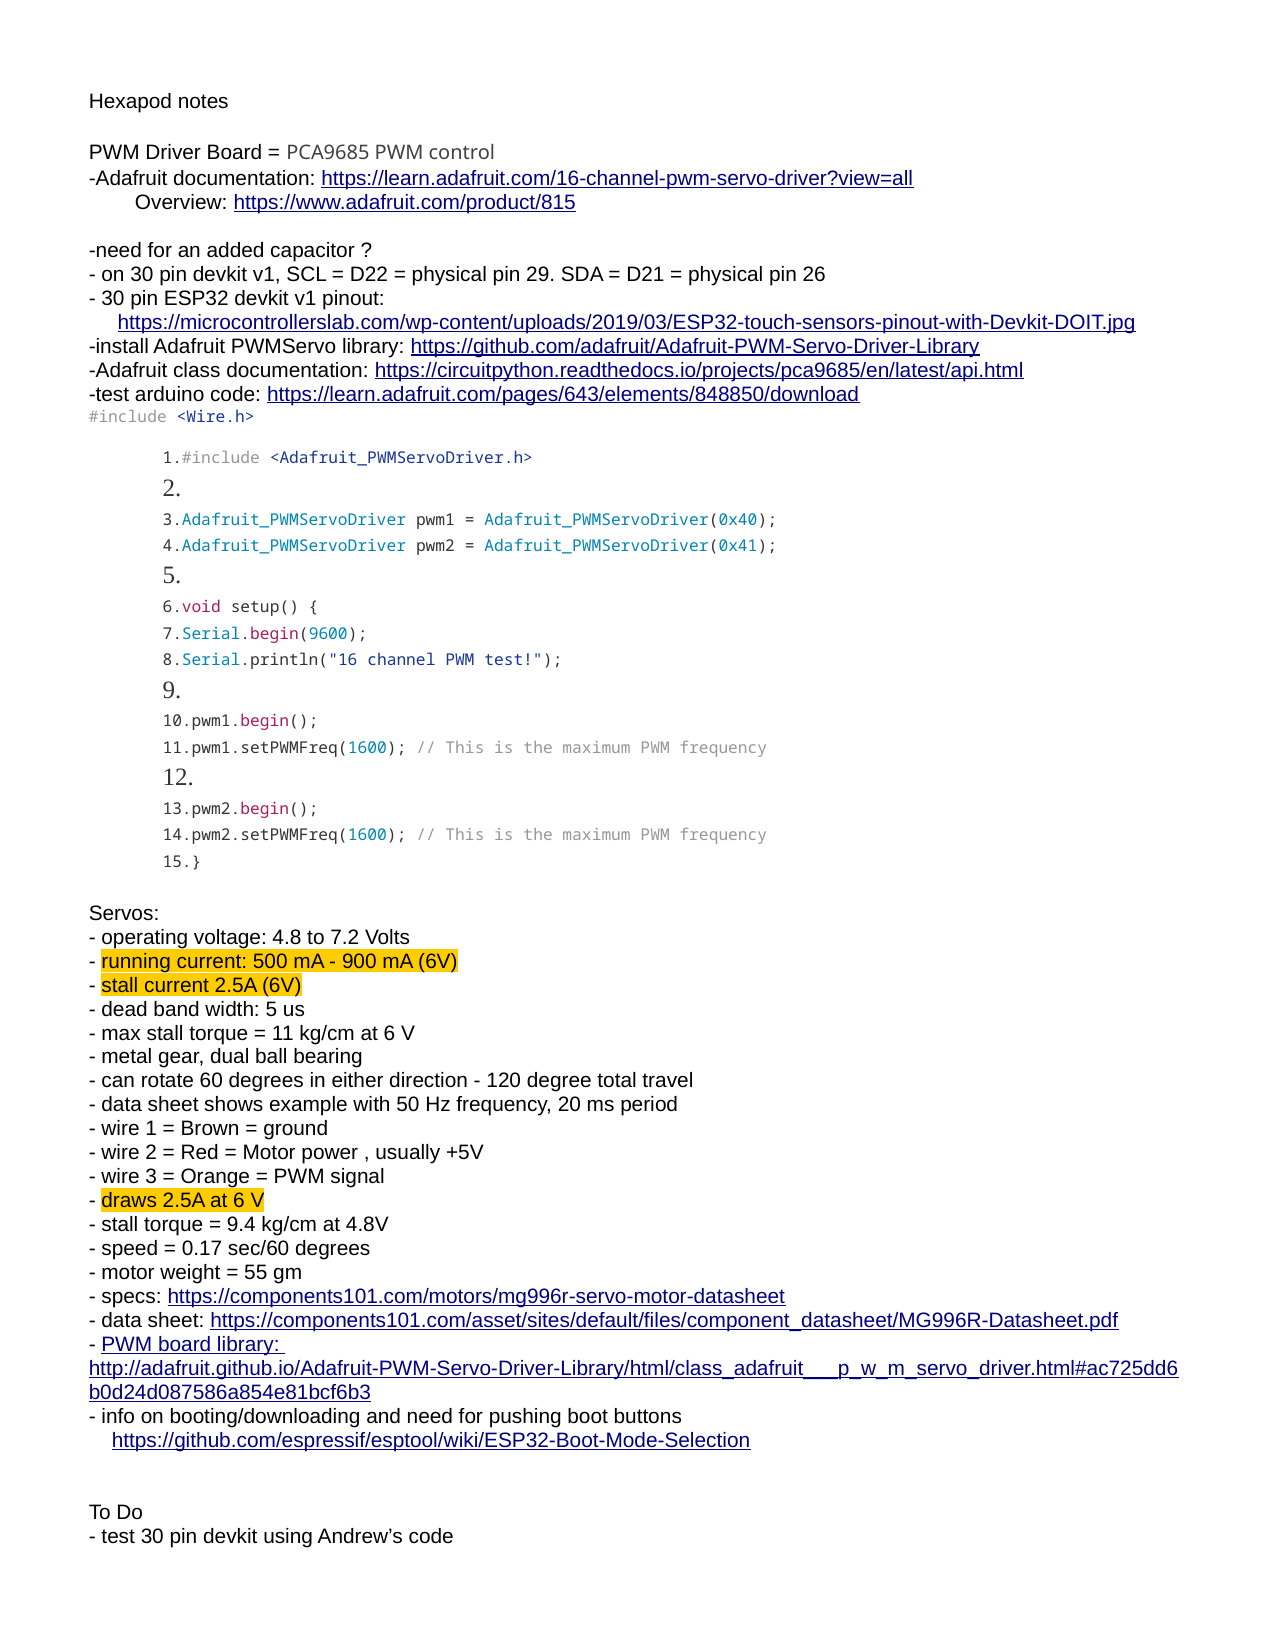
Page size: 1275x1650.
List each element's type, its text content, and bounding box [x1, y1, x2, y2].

text PWM Driver Board = PCA9685 PWM control [88, 136, 1186, 166]
text Overview: https://www.adafruit.com/product/815 [88, 190, 1186, 214]
text - speed = 0.17 sec/60 degrees [88, 1236, 1186, 1260]
text #include <Wire.h> [88, 405, 1186, 427]
text To Do [88, 1499, 1186, 1523]
text - stall current 2.5A (6V) [88, 972, 1186, 996]
text - test 30 pin devkit using Andrew’s code [88, 1523, 1186, 1547]
text - wire 3 = Orange = PWM signal [88, 1164, 1186, 1188]
text - data sheet: https://components101.com/asset/sites/default/files/component_datasheet/MG996R-Datasheet.pdf [88, 1308, 1186, 1332]
text - running current: 500 mA - 900 mA (6V) [88, 948, 1186, 972]
text - wire 2 = Red = Motor power , usually +5V [88, 1140, 1186, 1164]
list void setup() { [88, 595, 1186, 617]
text - wire 1 = Brown = ground [88, 1116, 1186, 1140]
text - on 30 pin devkit v1, SCL = D22 = physical pin 29. SDA = D21 = physical pin 26 [88, 262, 1186, 286]
text -Adafruit documentation: https://learn.adafruit.com/16-channel-pwm-servo-driver?view=all [88, 166, 1186, 190]
list #include <Adafruit_PWMServoDriver.h> [88, 446, 1186, 469]
text - dead band width: 5 us [88, 996, 1186, 1020]
list Adafruit_PWMServoDriver pwm1 = Adafruit_PWMServoDriver(0x40); [88, 507, 1186, 530]
text - data sheet shows example with 50 Hz frequency, 20 ms period [88, 1092, 1186, 1116]
text - PWM board library: http://adafruit.github.io/Adafruit-PWM-Servo-Driver-Library/html/class_adafruit___p_w_m_servo_driver.html#ac725dd6b0d24d087586a854e81bcf6b3 [88, 1332, 1186, 1404]
list pwm2.begin(); [88, 797, 1186, 819]
list } [88, 850, 1186, 872]
list Serial.begin(9600); [88, 622, 1186, 644]
text - motor weight = 55 gm [88, 1260, 1186, 1284]
text -install Adafruit PWMServo library: https://github.com/adafruit/Adafruit-PWM-Servo-Driver-Library [88, 333, 1186, 357]
text -test arduino code: https://learn.adafruit.com/pages/643/elements/848850/download [88, 381, 1186, 405]
list pwm1.setPWMFreq(1600); // This is the maximum PWM frequency [88, 736, 1186, 758]
text -Adafruit class documentation: https://circuitpython.readthedocs.io/projects/pca9685/en/latest/api.html [88, 357, 1186, 381]
text https://microcontrollerslab.com/wp-content/uploads/2019/03/ESP32-touch-sensors-pinout-with-Devkit-DOIT.jpg [88, 309, 1186, 333]
text https://github.com/espressif/esptool/wiki/ESP32-Boot-Mode-Selection [88, 1428, 1186, 1452]
text - info on booting/downloading and need for pushing boot buttons [88, 1404, 1186, 1428]
text - metal gear, dual ball bearing [88, 1044, 1186, 1068]
text - can rotate 60 degrees in either direction - 120 degree total travel [88, 1068, 1186, 1092]
text Hexapod notes [88, 88, 1186, 112]
text - stall torque = 9.4 kg/cm at 4.8V [88, 1212, 1186, 1236]
text - max stall torque = 11 kg/cm at 6 V [88, 1020, 1186, 1044]
text - 30 pin ESP32 devkit v1 pinout: [88, 286, 1186, 309]
text - draws 2.5A at 6 V [88, 1188, 1186, 1212]
list pwm2.setPWMFreq(1600); // This is the maximum PWM frequency [88, 823, 1186, 846]
text - specs: https://components101.com/motors/mg996r-servo-motor-datasheet [88, 1284, 1186, 1308]
list Serial.println("16 channel PWM test!"); [88, 648, 1186, 670]
list Adafruit_PWMServoDriver pwm2 = Adafruit_PWMServoDriver(0x41); [88, 534, 1186, 556]
text Servos: [88, 901, 1186, 924]
text -need for an added capacitor ? [88, 238, 1186, 262]
text - operating voltage: 4.8 to 7.2 Volts [88, 924, 1186, 948]
list pwm1.begin(); [88, 709, 1186, 731]
